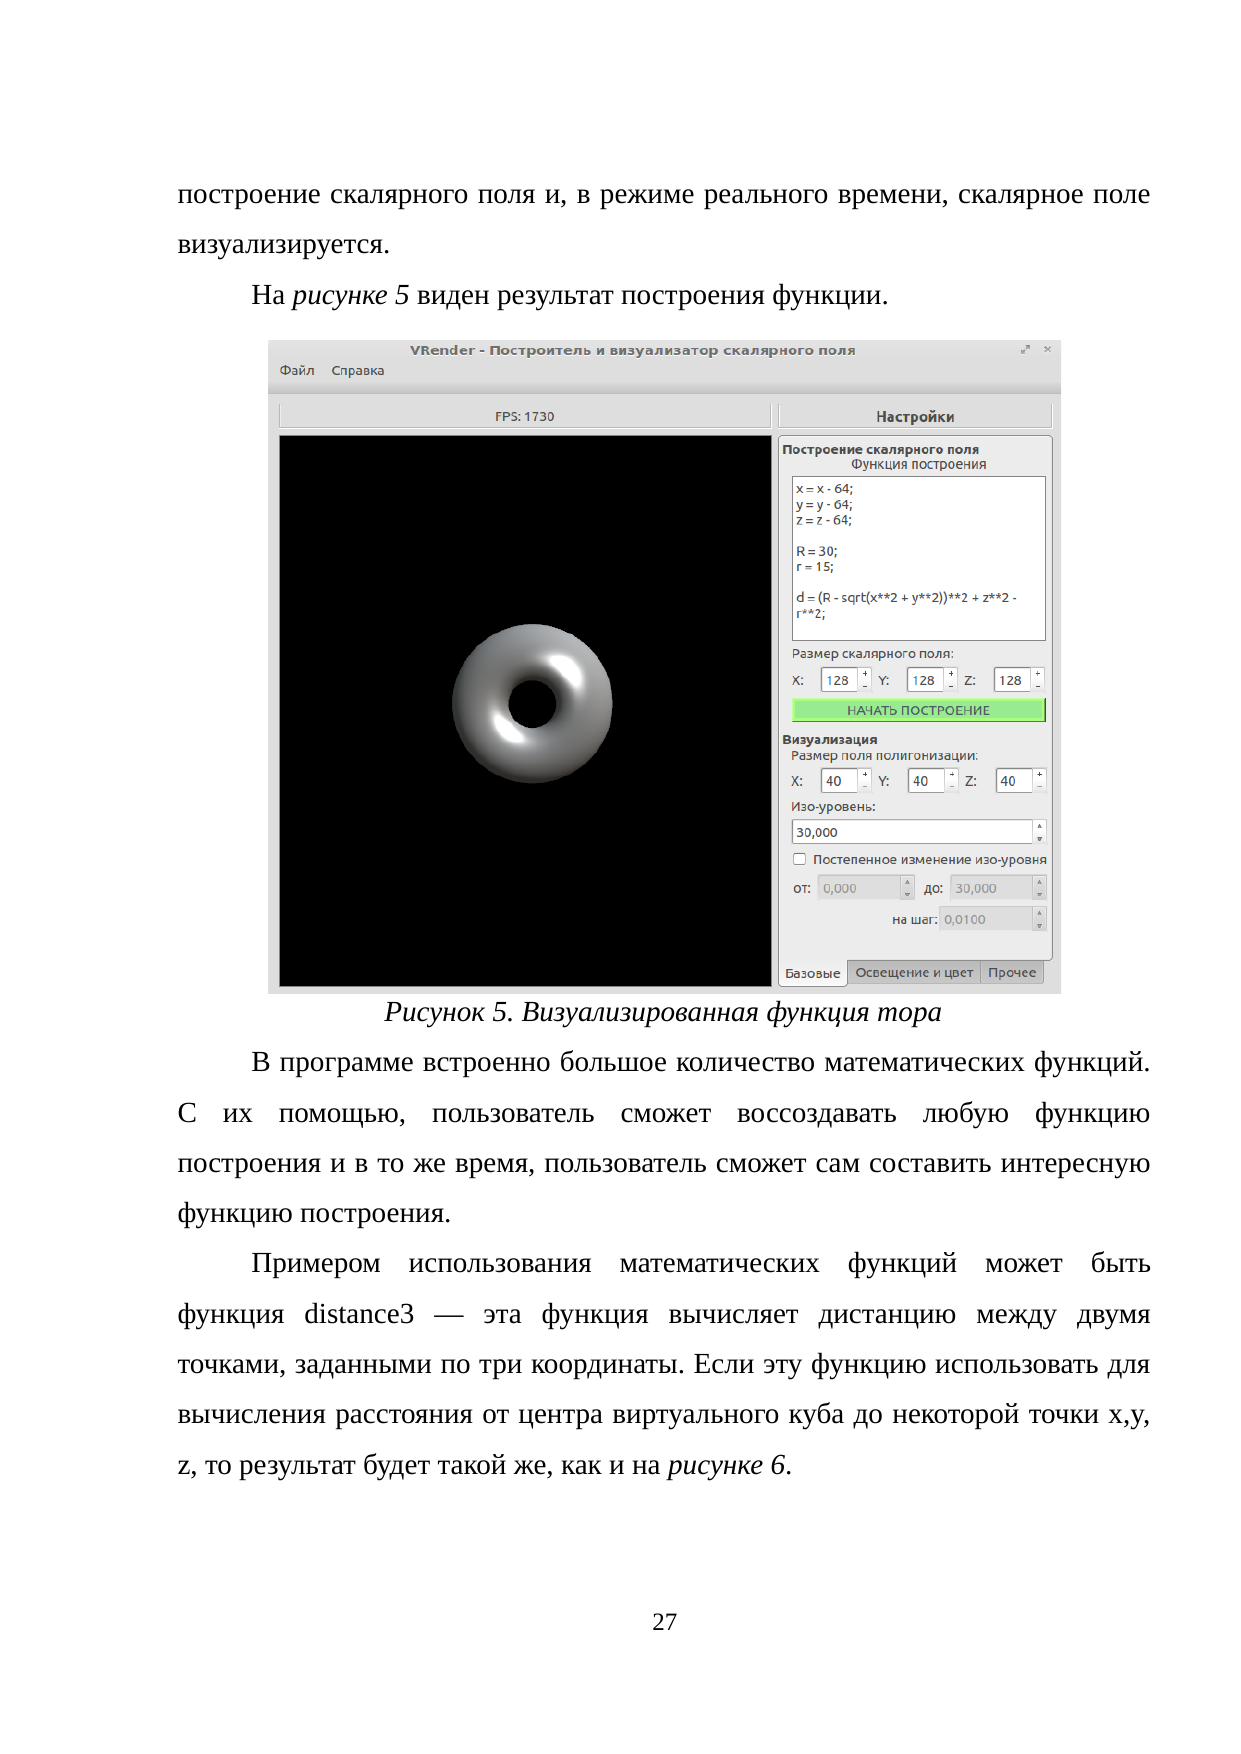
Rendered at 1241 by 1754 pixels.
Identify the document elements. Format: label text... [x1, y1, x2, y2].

text В программе встроенно большое количество математических функций. С их помощью, пользователь сможет воссоздавать любую функцию построения и в то же время, пользователь сможет сам составить интересную функцию построения. [177, 357, 1152, 1229]
text построение скалярного поля и, в режиме реального времени, скалярное поле визуализируется. [177, 176, 1152, 260]
text Примером использования математических функций может быть функция distance3 — эта функция вычисляет дистанцию между двумя точками, заданными по три координаты. Если эту функцию использовать для вычисления расстояния от центра виртуального куба до некоторой точки x,y, z, то результат будет такой же, как и на рисунке 6. [177, 1246, 1152, 1480]
text [268, 327, 1061, 340]
text Рисунок 5. Визуализированная функция тора [268, 994, 1061, 1028]
text На рисунке 5 виден результат построения функции. [177, 277, 1152, 311]
picture [268, 340, 1062, 994]
